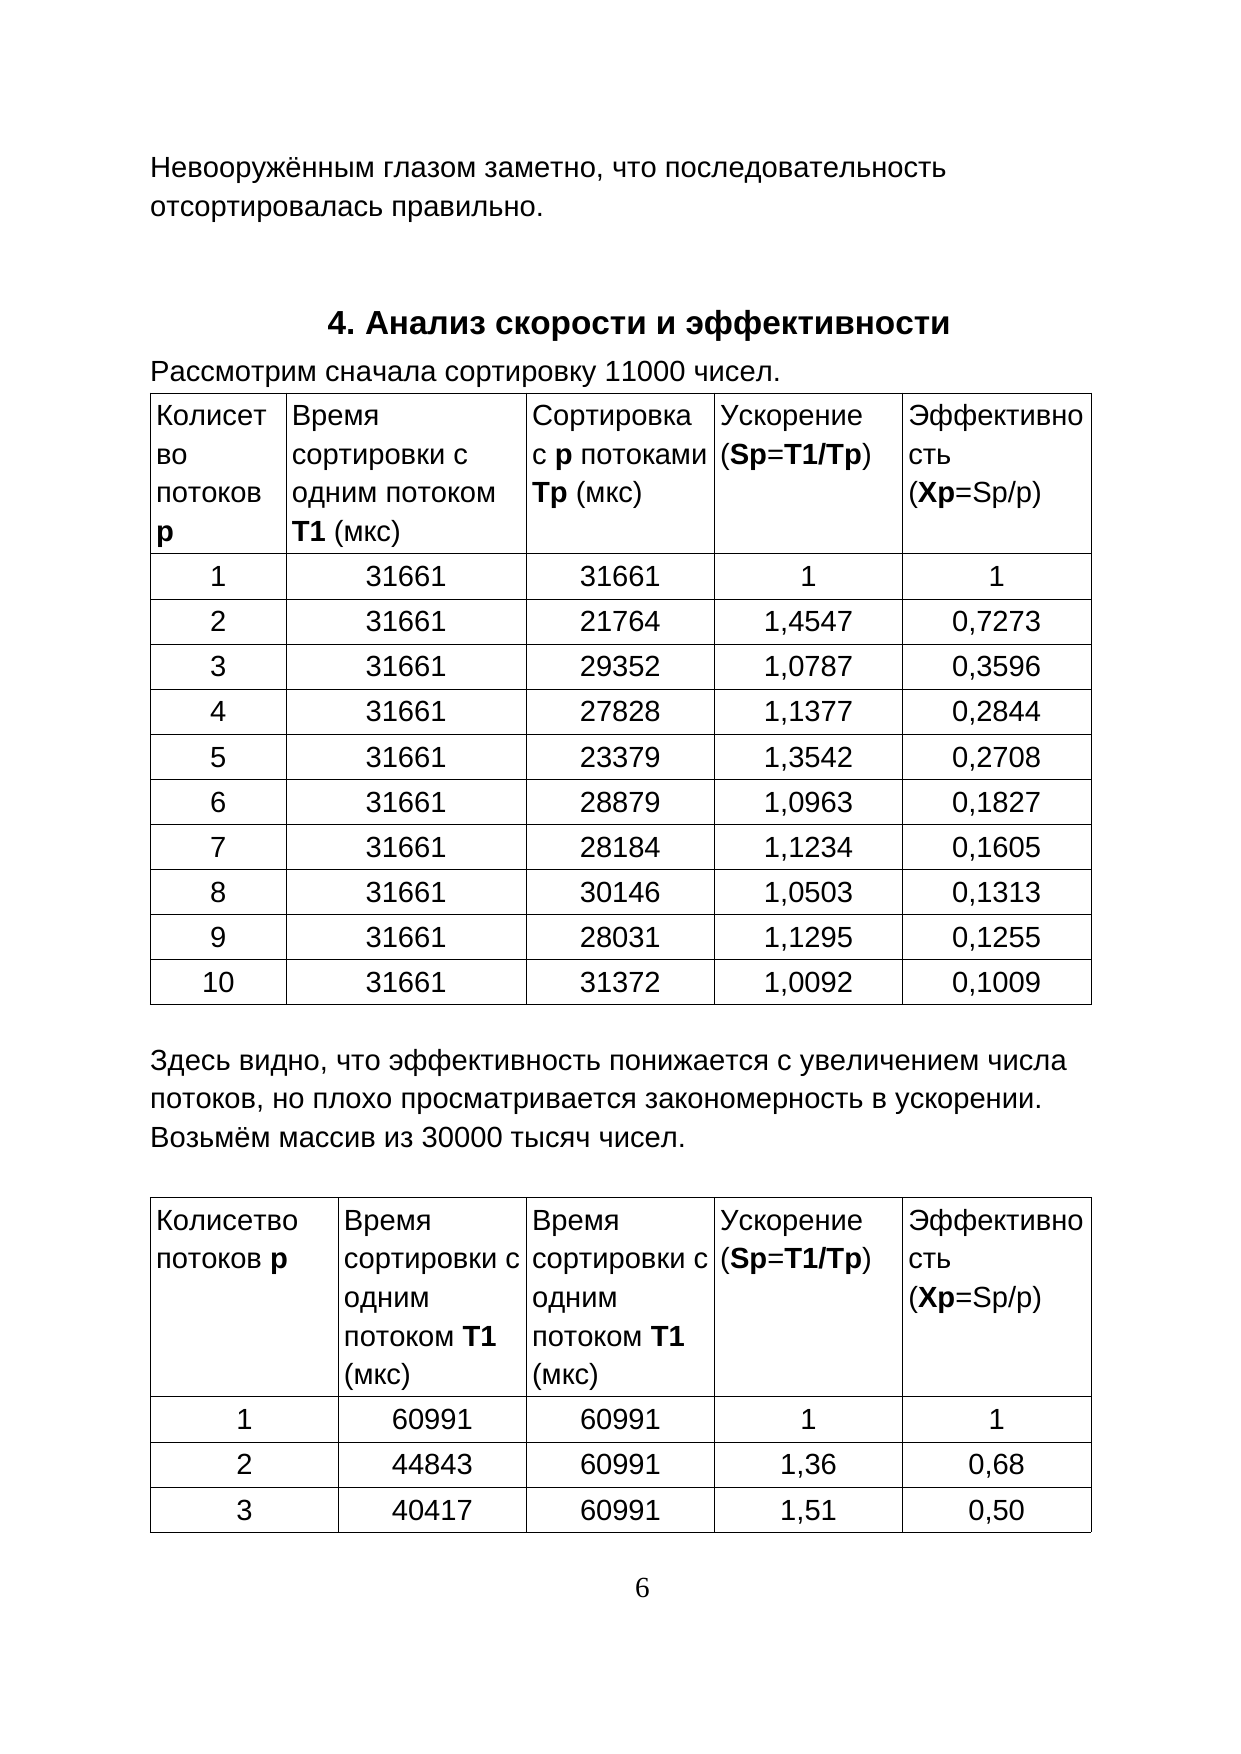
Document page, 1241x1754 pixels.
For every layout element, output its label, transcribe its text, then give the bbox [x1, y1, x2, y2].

table_cell 1 [151, 554, 286, 598]
text Рассмотрим сначала сортировку 11000 чисел. [150, 354, 1091, 388]
table_cell 1,1377 [715, 690, 902, 734]
table_cell 31661 [287, 825, 526, 869]
table_cell 0,2844 [903, 690, 1091, 734]
table_header Время сортировки с одним потоком T1 (мкс) [339, 1198, 526, 1396]
text Здесь видно, что эффективность понижается с увеличением числа потоков, но плохо просматривается закономерность в ускорении. [150, 1043, 1091, 1115]
table_header Колисетво потоков p [151, 394, 286, 553]
table_cell 31661 [287, 735, 526, 779]
table_cell 31661 [287, 870, 526, 914]
table_cell 1 [715, 554, 902, 598]
table_cell 1,51 [715, 1488, 902, 1532]
table_cell 28184 [527, 825, 714, 869]
subtitle Анализ скорости и эффективности [187, 303, 1091, 342]
table_cell 0,1605 [903, 825, 1091, 869]
table_header Эффективность (Xp=Sp/p) [903, 1198, 1091, 1396]
table_cell 0,68 [903, 1443, 1091, 1487]
table_cell 31661 [287, 645, 526, 689]
table_cell 23379 [527, 735, 714, 779]
table_cell 0,50 [903, 1488, 1091, 1532]
table_cell 0,7273 [903, 600, 1091, 643]
table_header Эффективность (Xp=Sp/p) [903, 394, 1091, 553]
table_cell 1,0092 [715, 960, 902, 1004]
table_cell 0,1255 [903, 915, 1091, 959]
table_cell 60991 [527, 1488, 714, 1532]
table_cell 0,2708 [903, 735, 1091, 779]
table_cell 31661 [287, 554, 526, 598]
table_cell 0,1827 [903, 780, 1091, 824]
table_cell 31661 [287, 690, 526, 734]
table_cell 1,4547 [715, 600, 902, 643]
table_cell 3 [151, 645, 286, 689]
table_header Ускорение (Sp=T1/Tp) [715, 1198, 902, 1396]
table_cell 60991 [339, 1397, 526, 1442]
table_cell 1,36 [715, 1443, 902, 1487]
table_cell 0,3596 [903, 645, 1091, 689]
table_cell 9 [151, 915, 286, 959]
table_cell 3 [151, 1488, 338, 1532]
table_cell 1 [715, 1397, 902, 1442]
text Возьмём массив из 30000 тысяч чисел. [150, 1120, 1091, 1154]
table_cell 1,1234 [715, 825, 902, 869]
table_cell 7 [151, 825, 286, 869]
table_cell 31661 [287, 915, 526, 959]
table_header Время сортировки с одним потоком T1 (мкс) [287, 394, 526, 553]
table_cell 1,0963 [715, 780, 902, 824]
table_cell 31661 [287, 960, 526, 1004]
table_cell 1 [903, 1397, 1091, 1442]
table_cell 1,1295 [715, 915, 902, 959]
table_cell 30146 [527, 870, 714, 914]
table_cell 8 [151, 870, 286, 914]
table_cell 31661 [287, 600, 526, 643]
table_cell 5 [151, 735, 286, 779]
table_cell 28879 [527, 780, 714, 824]
table_cell 31661 [527, 554, 714, 598]
table_cell 44843 [339, 1443, 526, 1487]
table_cell 40417 [339, 1488, 526, 1532]
table_cell 31661 [287, 780, 526, 824]
table_cell 1 [151, 1397, 338, 1442]
table_cell 21764 [527, 600, 714, 643]
table_cell 4 [151, 690, 286, 734]
table_cell 60991 [527, 1397, 714, 1442]
table_cell 2 [151, 1443, 338, 1487]
table_cell 27828 [527, 690, 714, 734]
table_cell 60991 [527, 1443, 714, 1487]
table_cell 1,3542 [715, 735, 902, 779]
table_cell 6 [151, 780, 286, 824]
table_header Сортировка с p потоками Tp (мкс) [527, 394, 714, 553]
table_header Колисетво потоков p [151, 1198, 338, 1396]
table_cell 1 [903, 554, 1091, 598]
table_cell 31372 [527, 960, 714, 1004]
table_cell 2 [151, 600, 286, 643]
text Невооружённым глазом заметно, что последовательность отсортировалась правильно. [150, 150, 1091, 222]
table_header Ускорение (Sp=T1/Tp) [715, 394, 902, 553]
table_cell 1,0787 [715, 645, 902, 689]
table_cell 1,0503 [715, 870, 902, 914]
table_cell 10 [151, 960, 286, 1004]
table_cell 0,1313 [903, 870, 1091, 914]
table_header Время сортировки с одним потоком T1 (мкс) [527, 1198, 714, 1396]
table_cell 29352 [527, 645, 714, 689]
table_cell 28031 [527, 915, 714, 959]
table_cell 0,1009 [903, 960, 1091, 1004]
